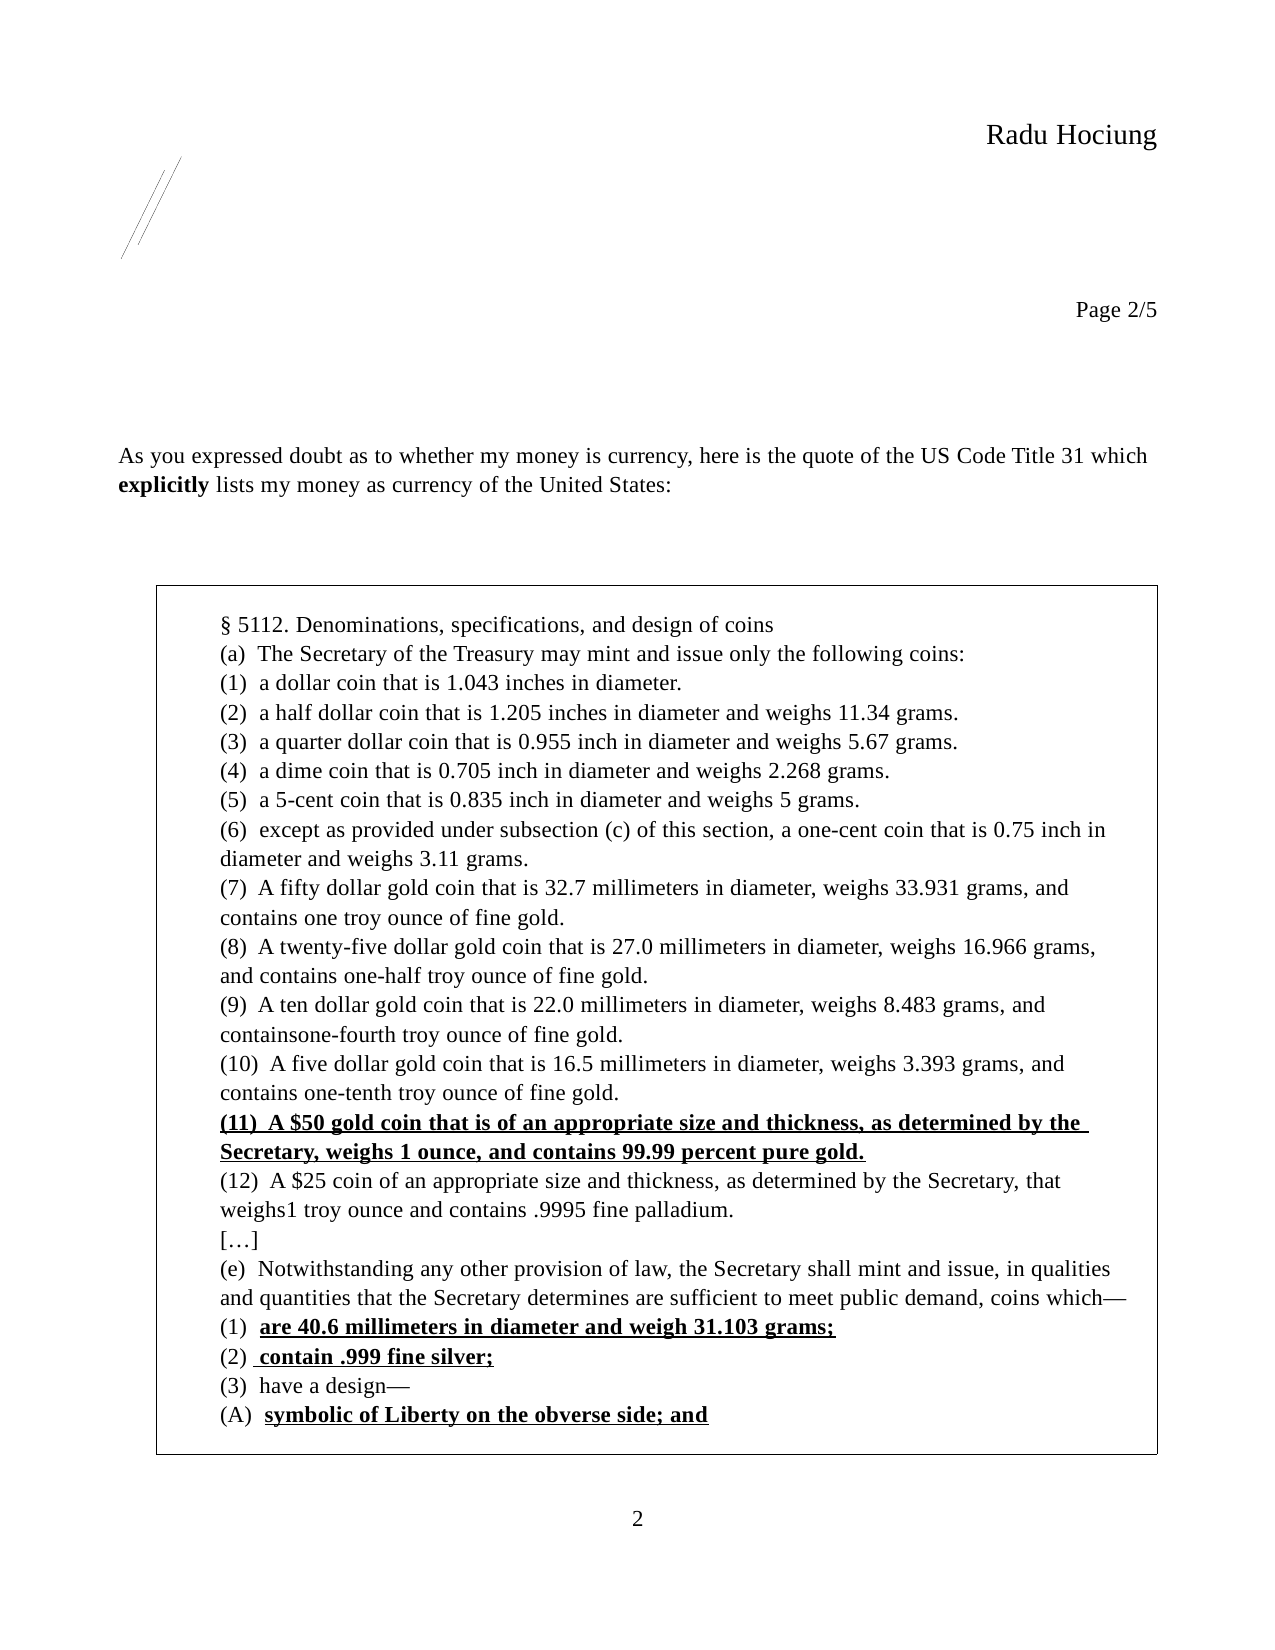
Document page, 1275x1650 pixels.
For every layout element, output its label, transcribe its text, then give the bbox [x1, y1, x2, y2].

list (7) A fifty dollar gold coin that is 32.7 millimeters in diameter, weighs 33.931 grams, and contains one troy ounce of fine gold. [157, 848, 1157, 907]
list (3) a quarter dollar coin that is 0.955 inch in diameter and weighs 5.67 grams. [157, 702, 1157, 731]
list (9) A ten dollar gold coin that is 22.0 millimeters in diameter, weighs 8.483 grams, and containsone-fourth troy ounce of fine gold. [157, 966, 1157, 1024]
list (10) A five dollar gold coin that is 16.5 millimeters in diameter, weighs 3.393 grams, and contains one-tenth troy ounce of fine gold. [157, 1024, 1157, 1083]
list (6) except as provided under subsection (c) of this section, a one-cent coin that is 0.75 inch in diameter and weighs 3.11 grams. [157, 790, 1157, 848]
list (8) A twenty-five dollar gold coin that is 27.0 millimeters in diameter, weighs 16.966 grams, and contains one-half troy ounce of fine gold. [157, 907, 1157, 966]
list (1) are 40.6 millimeters in diameter and weigh 31.103 grams; [157, 1288, 1157, 1317]
list (e) Notwithstanding any other provision of law, the Secretary shall mint and issue, in qualities and quantities that the Secretary determines are sufficient to meet public demand, coins which— [157, 1229, 1157, 1288]
list As you expressed doubt as to whether my money is currency, here is the quote of the US Code Title 31 which explicitly lists my money as currency of the United States: [118, 443, 1157, 498]
list (1) a dollar coin that is 1.043 inches in diameter. [157, 644, 1157, 673]
list (5) a 5-cent coin that is 0.835 inch in diameter and weighs 5 grams. [157, 761, 1157, 790]
list (4) a dime coin that is 0.705 inch in diameter and weighs 2.268 grams. [157, 731, 1157, 761]
list (11) A $50 gold coin that is of an appropriate size and thickness, as determined by the Secretary, weighs 1 ounce, and contains 99.99 percent pure gold. [157, 1083, 1157, 1141]
list […] [157, 1200, 1157, 1229]
list (2) contain .999 fine silver; [157, 1317, 1157, 1346]
list (2) a half dollar coin that is 1.205 inches in diameter and weighs 11.34 grams. [157, 673, 1157, 702]
list (3) have a design— [157, 1346, 1157, 1375]
list § 5112. Denominations, specifications, and design of coins [157, 586, 1157, 614]
list (12) A $25 coin of an appropriate size and thickness, as determined by the Secretary, that weighs1 troy ounce and contains .9995 fine palladium. [157, 1141, 1157, 1200]
list (a) The Secretary of the Treasury may mint and issue only the following coins: [157, 614, 1157, 644]
list (A) symbolic of Liberty on the obverse side; and [157, 1375, 1157, 1454]
